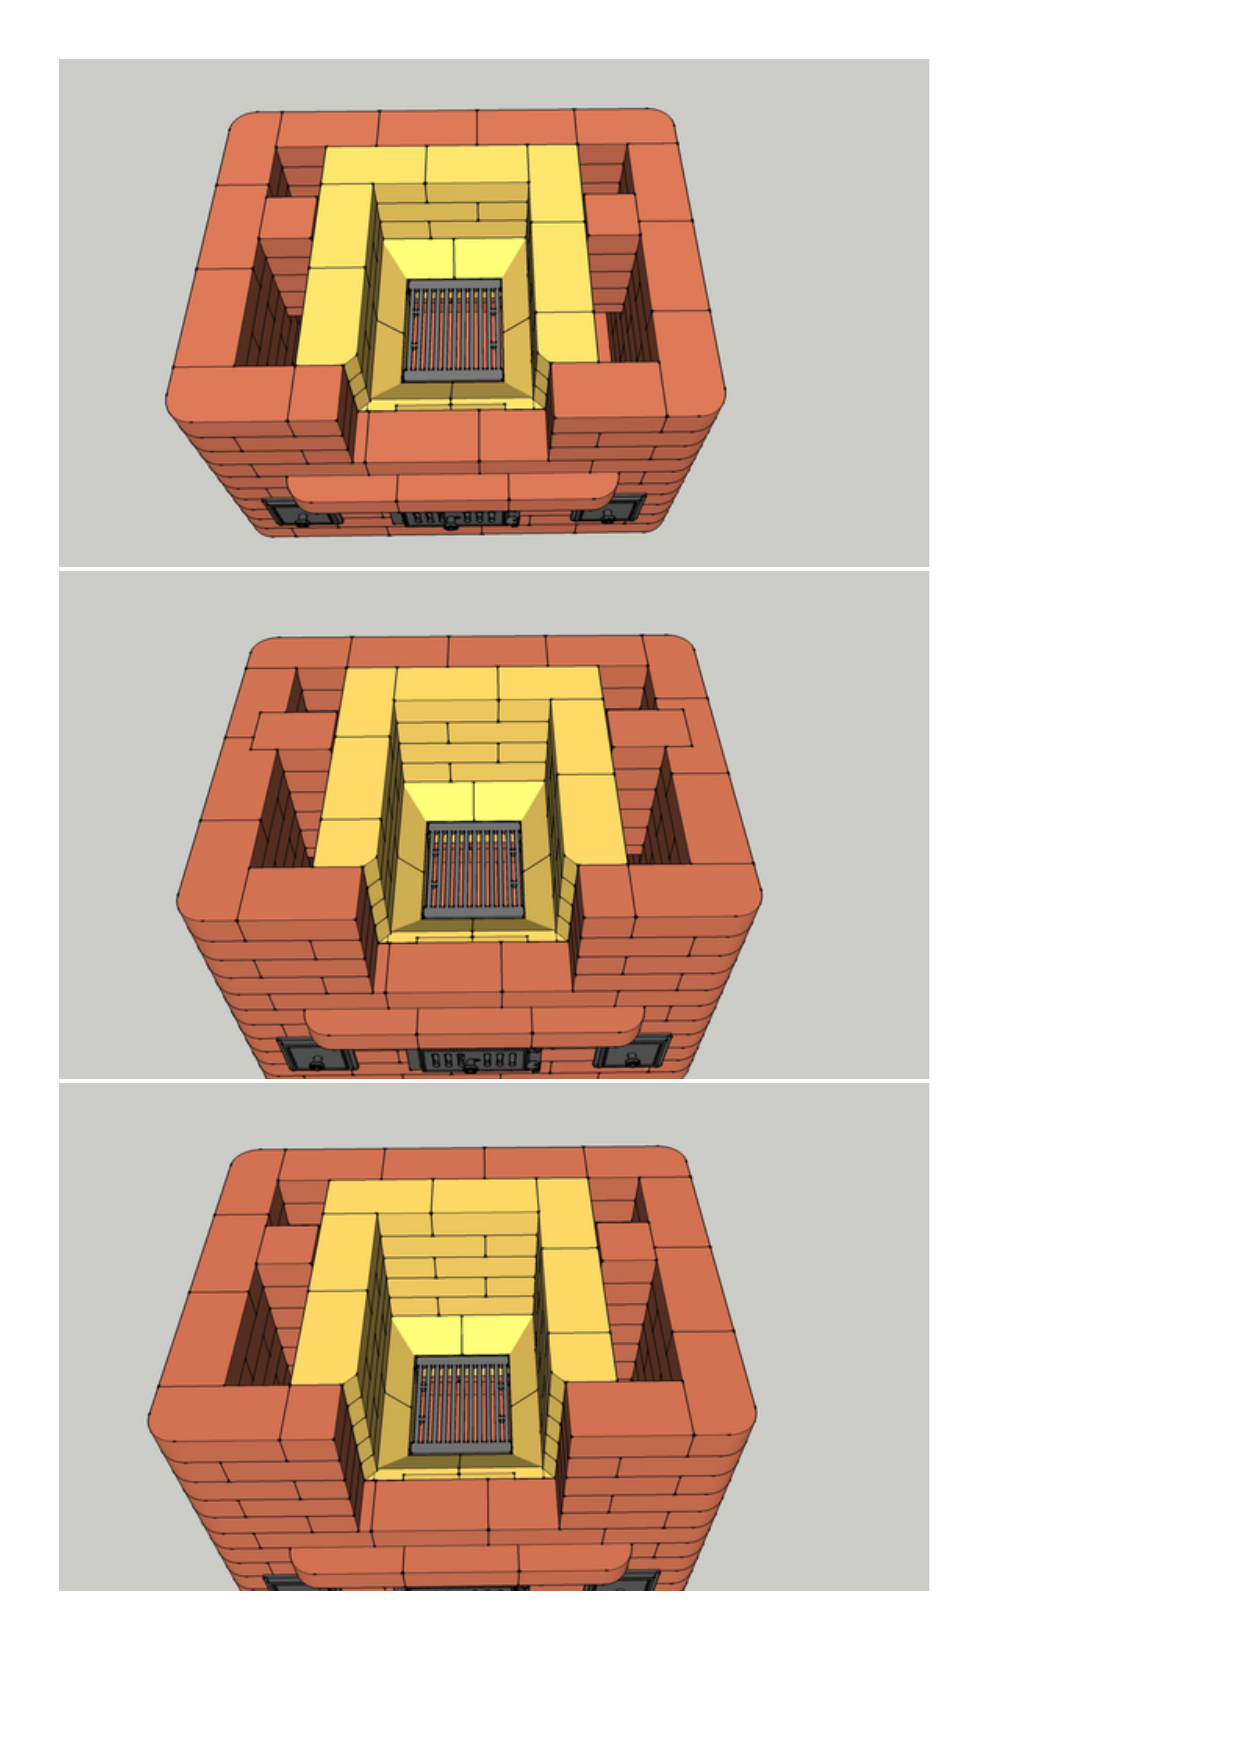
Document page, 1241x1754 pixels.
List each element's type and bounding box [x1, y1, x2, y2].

picture [59, 59, 930, 567]
picture [59, 571, 930, 1079]
picture [59, 1083, 930, 1591]
